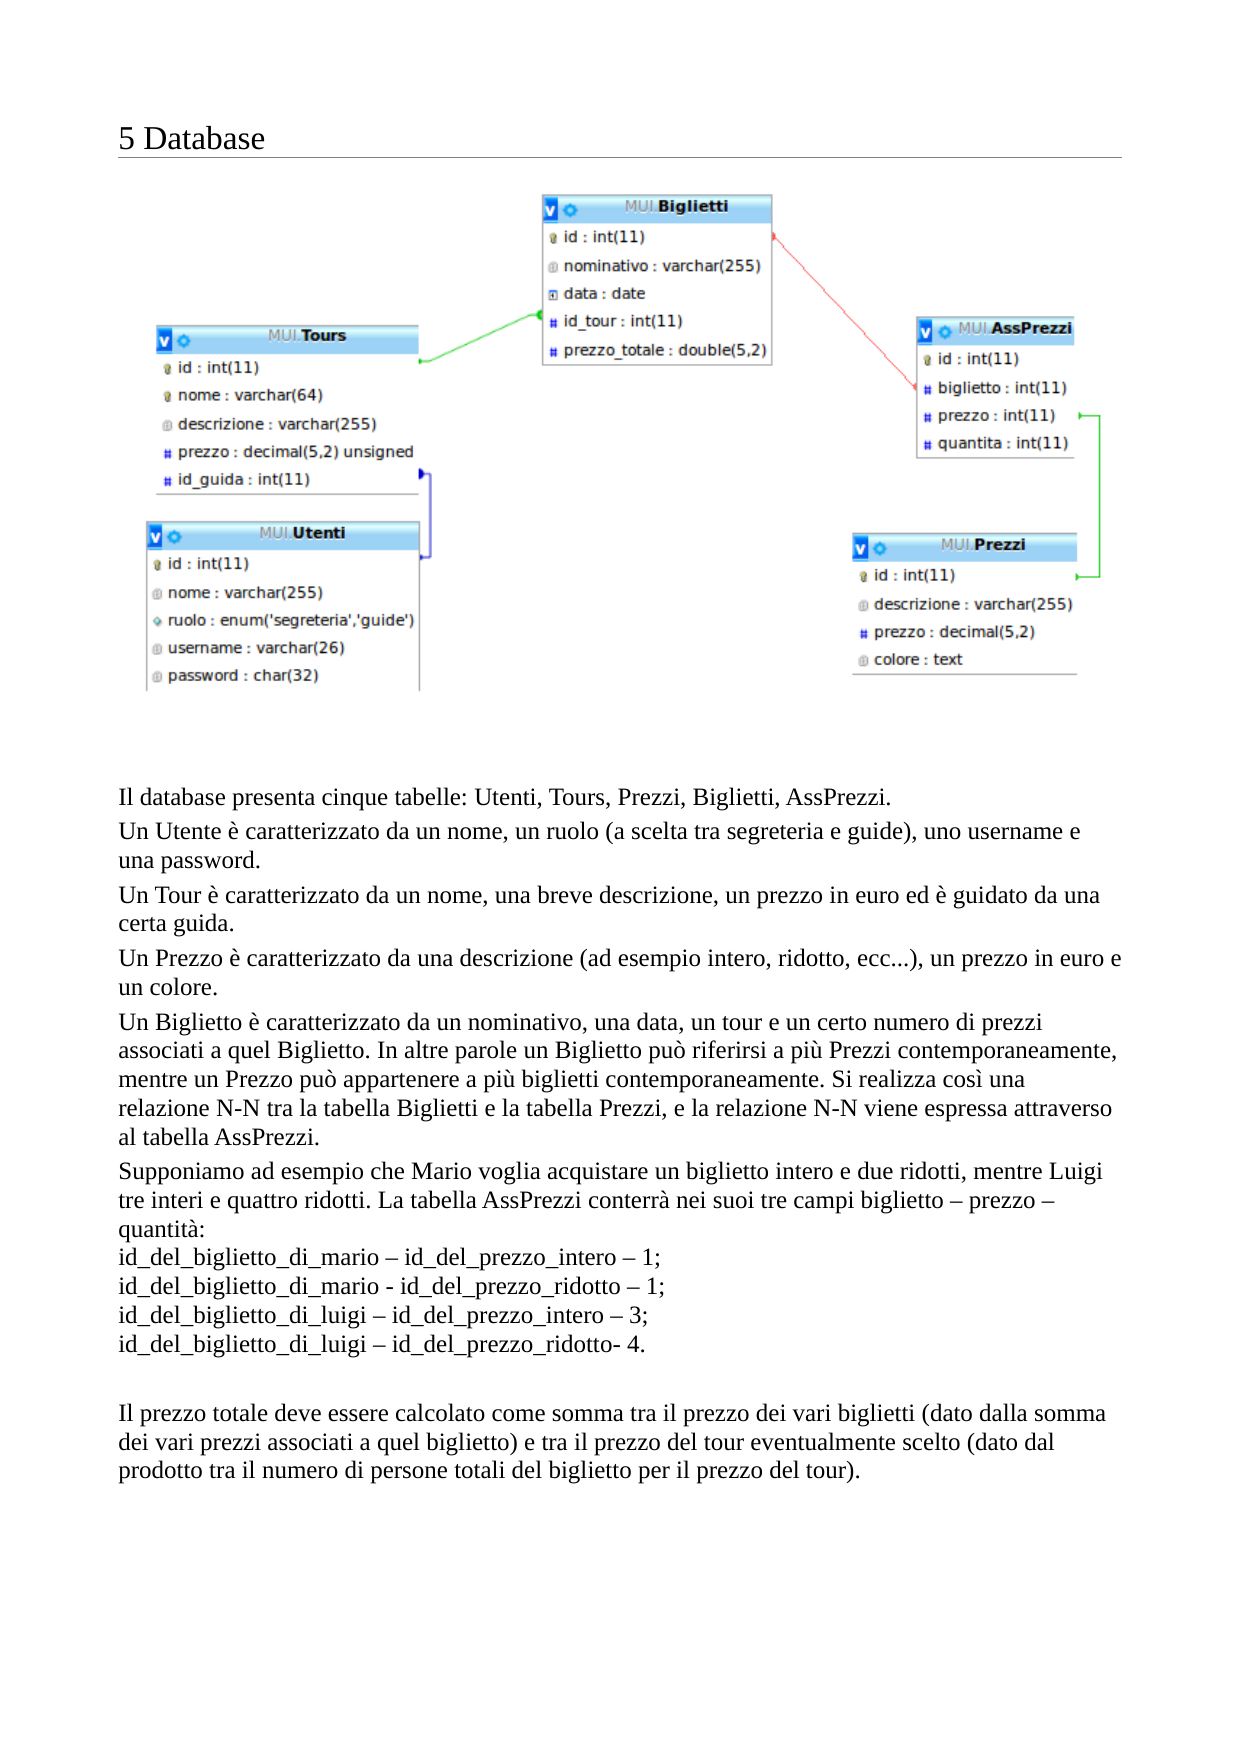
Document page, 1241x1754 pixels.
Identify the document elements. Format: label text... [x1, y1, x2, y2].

text Un Biglietto è caratterizzato da un nominativo, una data, un tour e un certo numero di prezzi associati a quel Biglietto. In altre parole un Biglietto può riferirsi a più Prezzi contemporaneamente, mentre un Prezzo può appartenere a più biglietti contemporaneamente. Si realizza così una relazione N-N tra la tabella Biglietti e la tabella Prezzi, e la relazione N-N viene espressa attraverso al tabella AssPrezzi. [118, 1007, 1122, 1150]
text Supponiamo ad esempio che Mario voglia acquistare un biglietto intero e due ridotti, mentre Luigi tre interi e quattro ridotti. La tabella AssPrezzi conterrà nei suoi tre campi biglietto – prezzo – quantità: id_del_biglietto_di_mario – id_del_prezzo_intero – 1; id_del_biglietto_di_mario - id_del_prezzo_ridotto – 1; id_del_biglietto_di_luigi – id_del_prezzo_intero – 3; id_del_biglietto_di_luigi – id_del_prezzo_ridotto- 4. [118, 1156, 1122, 1357]
text Un Utente è caratterizzato da un nome, un ruolo (a scelta tra segreteria e guide), uno username e una password. [118, 816, 1122, 874]
text 5 Database [118, 118, 1122, 157]
text Il prezzo totale deve essere calcolato come somma tra il prezzo dei vari biglietti (dato dalla somma dei vari prezzi associati a quel biglietto) e tra il prezzo del tour eventualmente scelto (dato dal prodotto tra il numero di persone totali del biglietto per il prezzo del tour). [118, 1398, 1122, 1484]
picture [110, 180, 1114, 713]
text Il database presenta cinque tabelle: Utenti, Tours, Prezzi, Biglietti, AssPrezzi. [118, 782, 1122, 810]
text Un Prezzo è caratterizzato da una descrizione (ad esempio intero, ridotto, ecc...), un prezzo in euro e un colore. [118, 943, 1122, 1001]
text Un Tour è caratterizzato da un nome, una breve descrizione, un prezzo in euro ed è guidato da una certa guida. [118, 880, 1122, 937]
